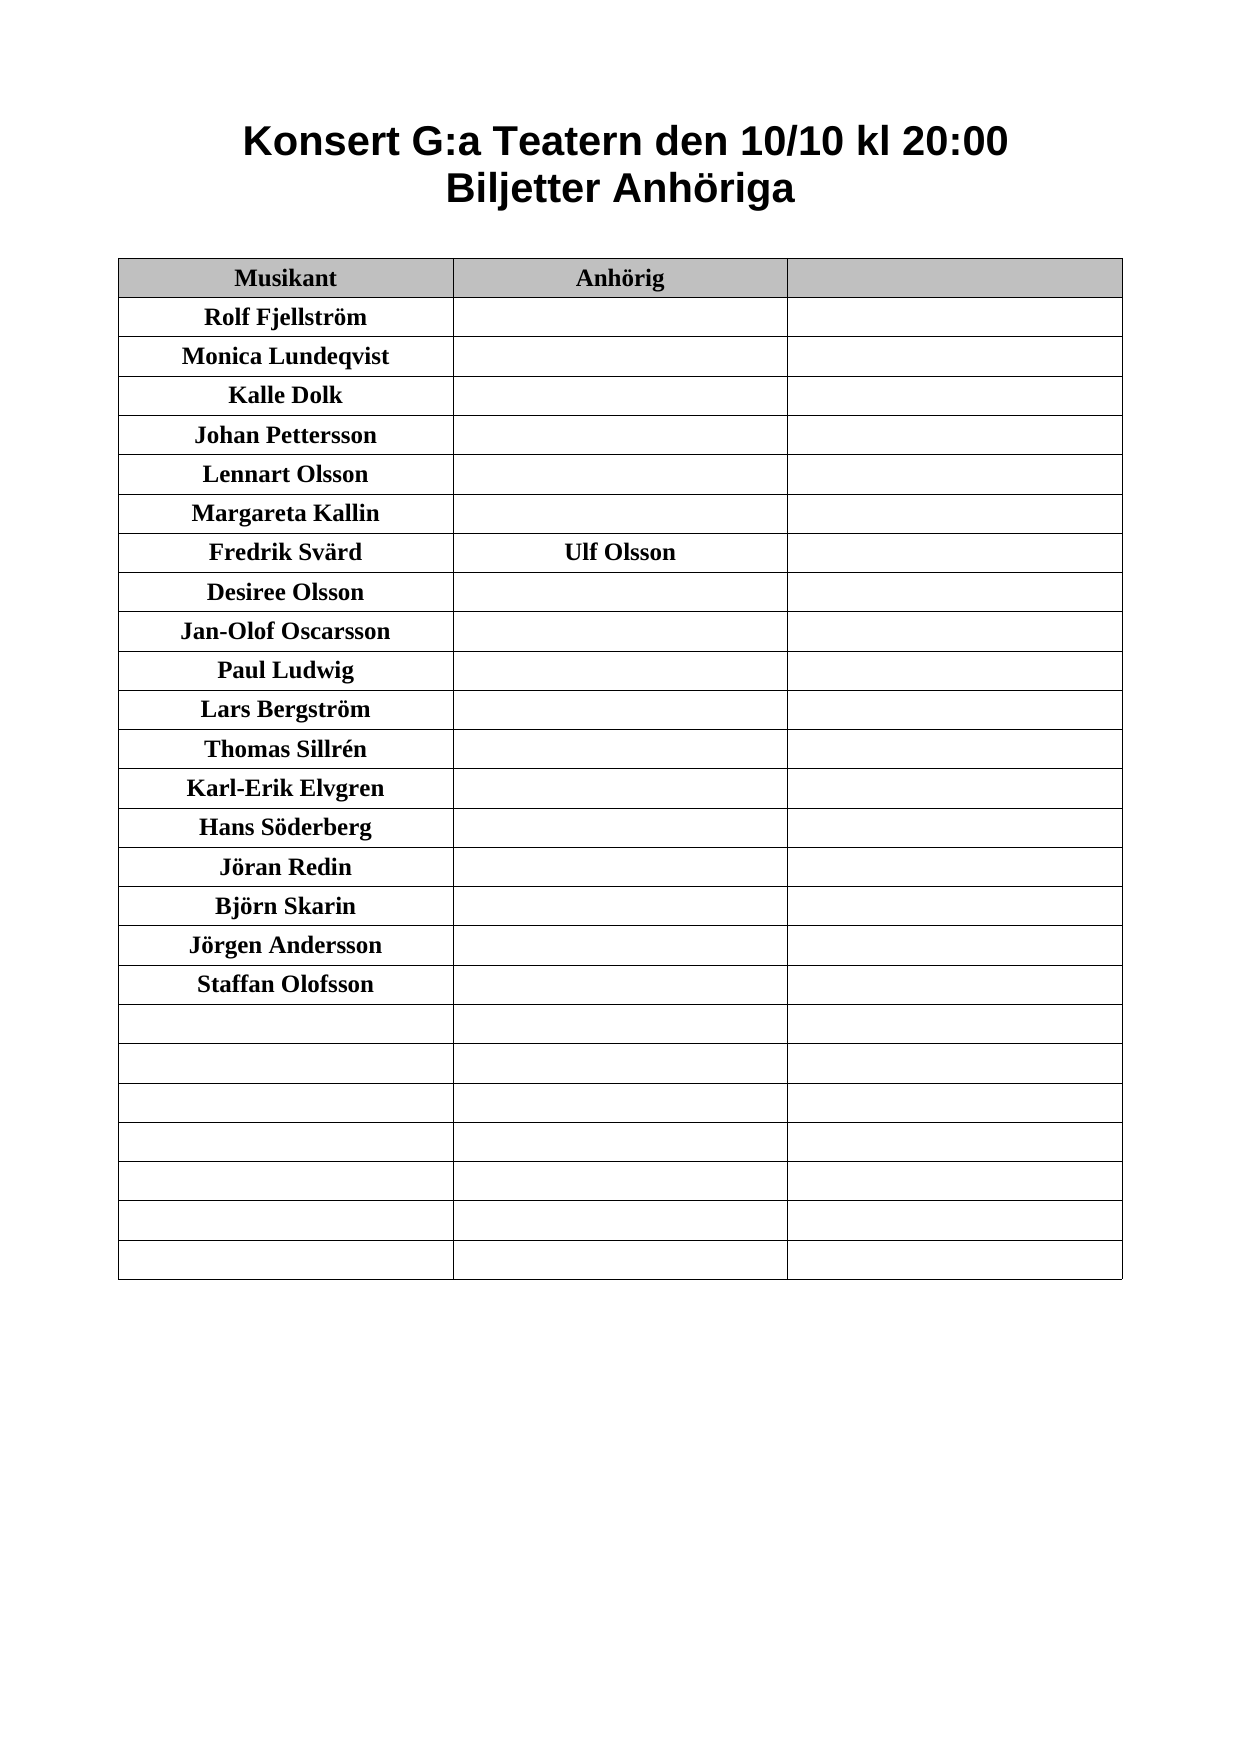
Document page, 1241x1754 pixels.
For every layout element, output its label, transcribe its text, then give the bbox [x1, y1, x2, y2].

table_cell [788, 730, 1122, 768]
table_cell [454, 573, 787, 611]
table_header [788, 259, 1122, 297]
table_cell [119, 1084, 453, 1122]
table_cell [454, 887, 787, 925]
table_cell [454, 769, 787, 808]
table_cell [119, 1162, 453, 1200]
table_cell Fredrik Svärd [119, 534, 453, 572]
table_cell [454, 652, 787, 690]
table_cell [788, 534, 1122, 572]
table_cell Kalle Dolk [119, 377, 453, 415]
table_cell Lars Bergström [119, 691, 453, 729]
table_cell [454, 730, 787, 768]
table_cell Staffan Olofsson [119, 966, 453, 1004]
table_cell [788, 848, 1122, 886]
table_cell [454, 1005, 787, 1043]
table_cell Lennart Olsson [119, 455, 453, 493]
table_cell [454, 809, 787, 847]
table_cell [119, 1044, 453, 1082]
table_cell [454, 926, 787, 965]
table_cell [454, 495, 787, 533]
table_cell [788, 573, 1122, 611]
table_cell Ulf Olsson [454, 534, 787, 572]
table_cell [119, 1241, 453, 1279]
table_cell [788, 1044, 1122, 1082]
table_cell Björn Skarin [119, 887, 453, 925]
table_cell Monica Lundeqvist [119, 337, 453, 376]
table_cell Jörgen Andersson [119, 926, 453, 965]
table_cell [788, 1084, 1122, 1122]
table_cell [788, 1201, 1122, 1239]
table_cell [788, 377, 1122, 415]
table_cell Jöran Redin [119, 848, 453, 886]
table_cell [454, 1123, 787, 1161]
table_cell [454, 377, 787, 415]
table_cell [454, 1084, 787, 1122]
table_cell [788, 887, 1122, 925]
table_cell Jan-Olof Oscarsson [119, 612, 453, 651]
table_header Anhörig [454, 259, 787, 297]
table_cell [788, 652, 1122, 690]
table_cell [788, 298, 1122, 336]
table_cell [788, 769, 1122, 808]
table_cell [788, 691, 1122, 729]
table_cell Rolf Fjellström [119, 298, 453, 336]
table_cell [788, 337, 1122, 376]
table_cell [454, 337, 787, 376]
table_cell [788, 926, 1122, 965]
table_cell [454, 1241, 787, 1279]
table_cell [454, 455, 787, 493]
table_cell [454, 1201, 787, 1239]
table_cell [788, 1123, 1122, 1161]
table_cell [788, 455, 1122, 493]
table_cell [454, 612, 787, 651]
text Konsert G:a Teatern den 10/10 kl 20:00 [118, 118, 1122, 165]
text Biljetter Anhöriga [118, 165, 1122, 211]
table_cell [119, 1123, 453, 1161]
table_cell Paul Ludwig [119, 652, 453, 690]
table_cell Karl-Erik Elvgren [119, 769, 453, 808]
table_cell [788, 809, 1122, 847]
table_cell [454, 1162, 787, 1200]
table_cell [788, 495, 1122, 533]
table_cell Margareta Kallin [119, 495, 453, 533]
table_cell [788, 1241, 1122, 1279]
table_cell Thomas Sillrén [119, 730, 453, 768]
table_cell Desiree Olsson [119, 573, 453, 611]
table_cell Hans Söderberg [119, 809, 453, 847]
table_cell [454, 966, 787, 1004]
table_cell [454, 848, 787, 886]
table_cell [119, 1201, 453, 1239]
table_cell [788, 1005, 1122, 1043]
table_header Musikant [119, 259, 453, 297]
table_cell Johan Pettersson [119, 416, 453, 454]
table_cell [454, 298, 787, 336]
table_cell [788, 612, 1122, 651]
table_cell [454, 416, 787, 454]
table_cell [454, 691, 787, 729]
table_cell [788, 1162, 1122, 1200]
table_cell [454, 1044, 787, 1082]
table_cell [788, 416, 1122, 454]
table_cell [119, 1005, 453, 1043]
table_cell [788, 966, 1122, 1004]
